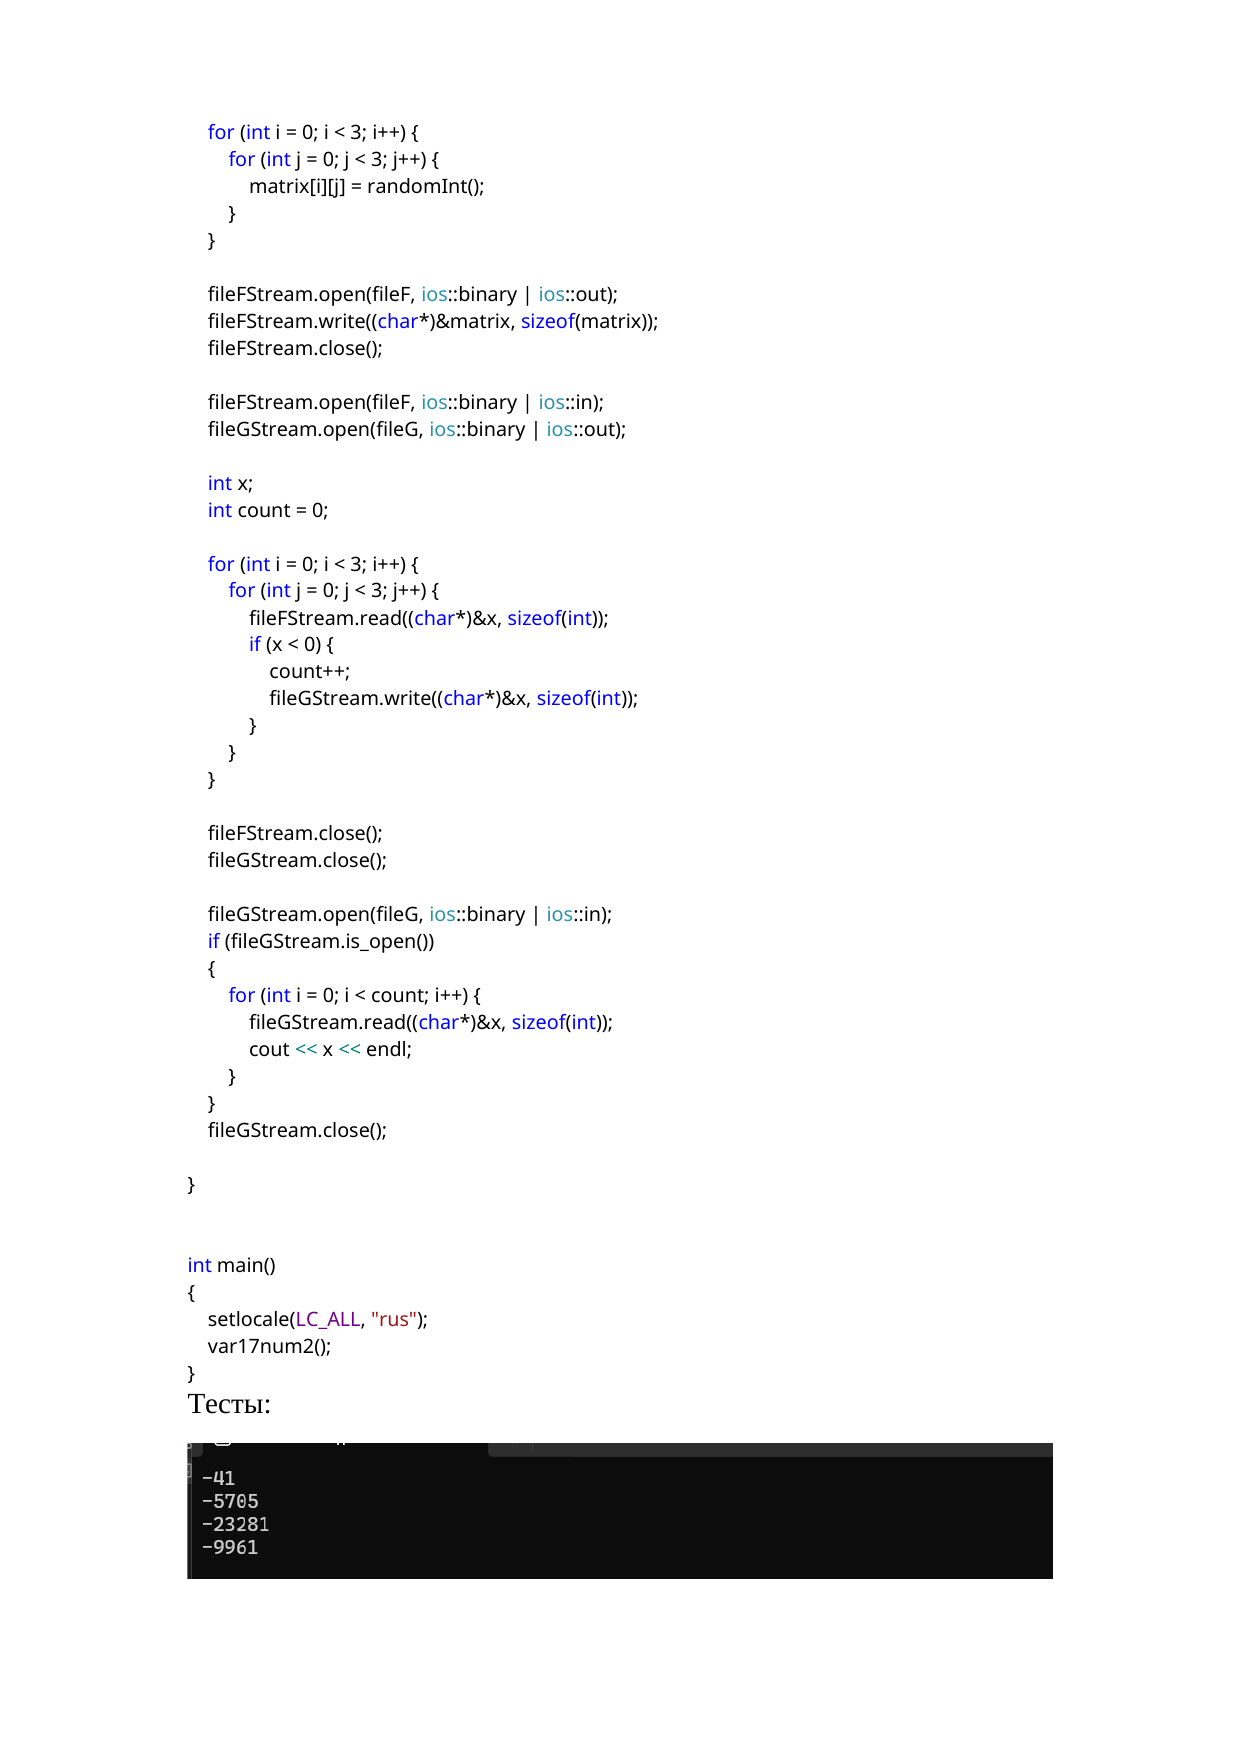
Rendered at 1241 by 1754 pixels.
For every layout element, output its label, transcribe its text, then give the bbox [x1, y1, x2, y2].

text Тесты: [187, 1386, 1053, 1420]
text { [187, 954, 1053, 981]
text int main() [187, 1251, 1053, 1278]
text fileFStream.close(); [187, 334, 1053, 361]
text fileGStream.read((char*)&x, sizeof(int)); [187, 1008, 1053, 1035]
text fileFStream.write((char*)&matrix, sizeof(matrix)); [187, 307, 1053, 334]
picture [187, 1443, 1053, 1579]
text fileFStream.read((char*)&x, sizeof(int)); [187, 604, 1053, 631]
text { [187, 1278, 1053, 1305]
text for (int i = 0; i < 3; i++) { [187, 550, 1053, 577]
text } [187, 1062, 1053, 1089]
text if (x < 0) { [187, 631, 1053, 658]
text fileGStream.close(); [187, 847, 1053, 873]
text fileGStream.close(); [187, 1116, 1053, 1143]
text } [187, 1170, 1053, 1197]
text fileFStream.close(); [187, 819, 1053, 847]
text int x; [187, 469, 1053, 496]
text count++; [187, 658, 1053, 685]
text for (int i = 0; i < count; i++) { [187, 981, 1053, 1008]
text for (int j = 0; j < 3; j++) { [187, 577, 1053, 604]
text fileFStream.open(fileF, ios::binary | ios::in); [187, 388, 1053, 415]
text fileGStream.open(fileG, ios::binary | ios::out); [187, 415, 1053, 442]
text fileGStream.write((char*)&x, sizeof(int)); [187, 685, 1053, 712]
text int count = 0; [187, 496, 1053, 523]
text fileGStream.open(fileG, ios::binary | ios::in); [187, 901, 1053, 927]
text } [187, 766, 1053, 793]
text var17num2(); [187, 1332, 1053, 1359]
text } [187, 739, 1053, 766]
text } [187, 1359, 1053, 1386]
text matrix[i][j] = randomInt(); [187, 172, 1053, 199]
text for (int j = 0; j < 3; j++) { [187, 145, 1053, 172]
text fileFStream.open(fileF, ios::binary | ios::out); [187, 280, 1053, 307]
text } [187, 226, 1053, 253]
text if (fileGStream.is_open()) [187, 927, 1053, 954]
text setlocale(LC_ALL, "rus"); [187, 1305, 1053, 1332]
text } [187, 1089, 1053, 1116]
text for (int i = 0; i < 3; i++) { [187, 118, 1053, 145]
text } [187, 199, 1053, 226]
text cout << x << endl; [187, 1035, 1053, 1062]
text } [187, 712, 1053, 739]
